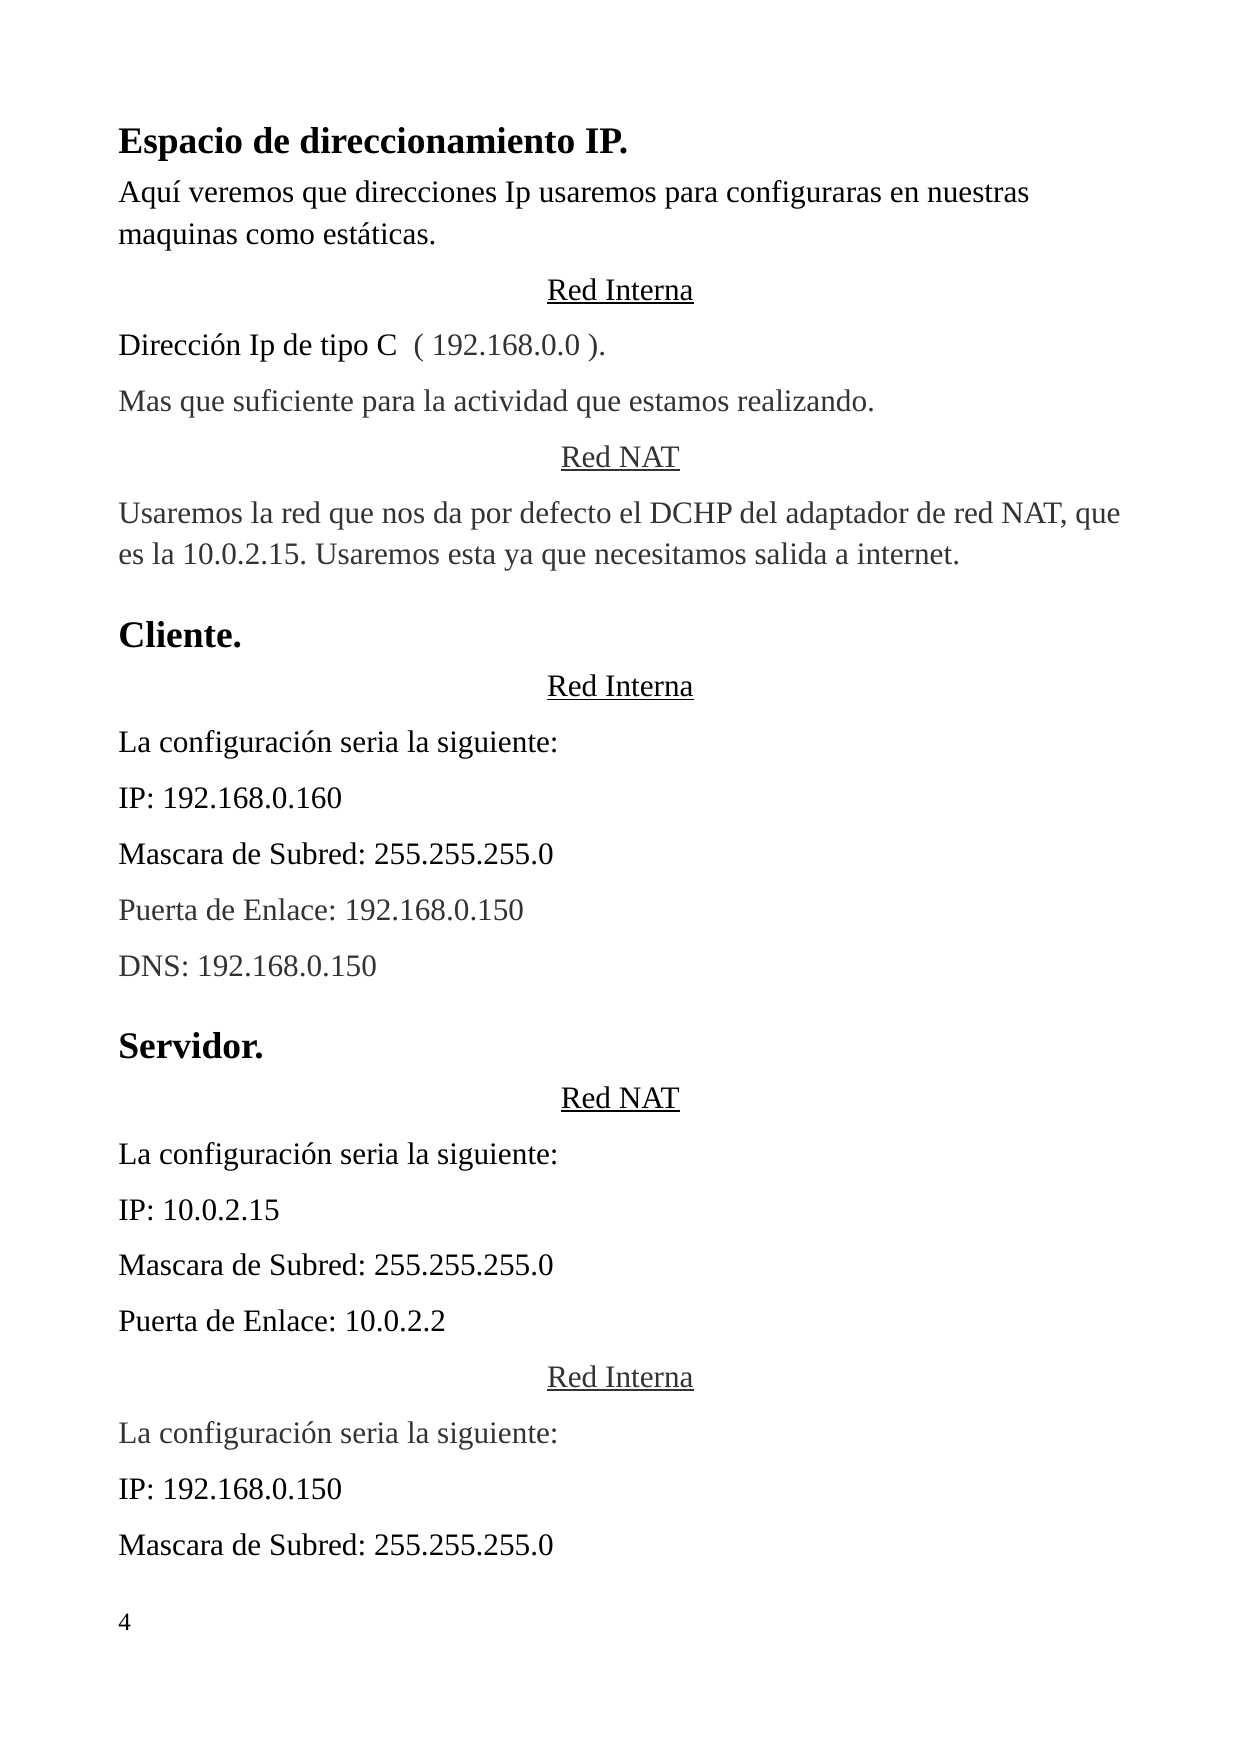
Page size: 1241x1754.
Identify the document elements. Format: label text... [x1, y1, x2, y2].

text Mascara de Subred: 255.255.255.0 [118, 1526, 1122, 1562]
text Dirección Ip de tipo C ( 192.168.0.0 ). [118, 327, 1122, 363]
text La configuración seria la siguiente: [118, 1135, 1122, 1171]
text Puerta de Enlace: 192.168.0.150 [118, 891, 1122, 927]
subtitle Cliente. [118, 612, 1122, 655]
text Red Interna [118, 1358, 1122, 1394]
text IP: 192.168.0.160 [118, 779, 1122, 815]
text Red Interna [118, 668, 1122, 704]
text IP: 192.168.0.150 [118, 1470, 1122, 1506]
text Mas que suficiente para la actividad que estamos realizando. [118, 382, 1122, 418]
text Mascara de Subred: 255.255.255.0 [118, 835, 1122, 871]
text La configuración seria la siguiente: [118, 1414, 1122, 1450]
text IP: 10.0.2.15 [118, 1191, 1122, 1227]
text Red Interna [118, 271, 1122, 307]
text Red NAT [118, 438, 1122, 474]
text Mascara de Subred: 255.255.255.0 [118, 1247, 1122, 1283]
text Usaremos la red que nos da por defecto el DCHP del adaptador de red NAT, que es la 10.0.2.15. Usaremos esta ya que necesitamos salida a internet. [118, 494, 1122, 571]
text Aquí veremos que direcciones Ip usaremos para configuraras en nuestras maquinas como estáticas. [118, 174, 1122, 251]
text Red NAT [118, 1079, 1122, 1115]
subtitle Servidor. [118, 1023, 1122, 1067]
text Puerta de Enlace: 10.0.2.2 [118, 1302, 1122, 1338]
text DNS: 192.168.0.150 [118, 947, 1122, 983]
text La configuración seria la siguiente: [118, 723, 1122, 759]
subtitle Espacio de direccionamiento IP. [118, 118, 1122, 161]
